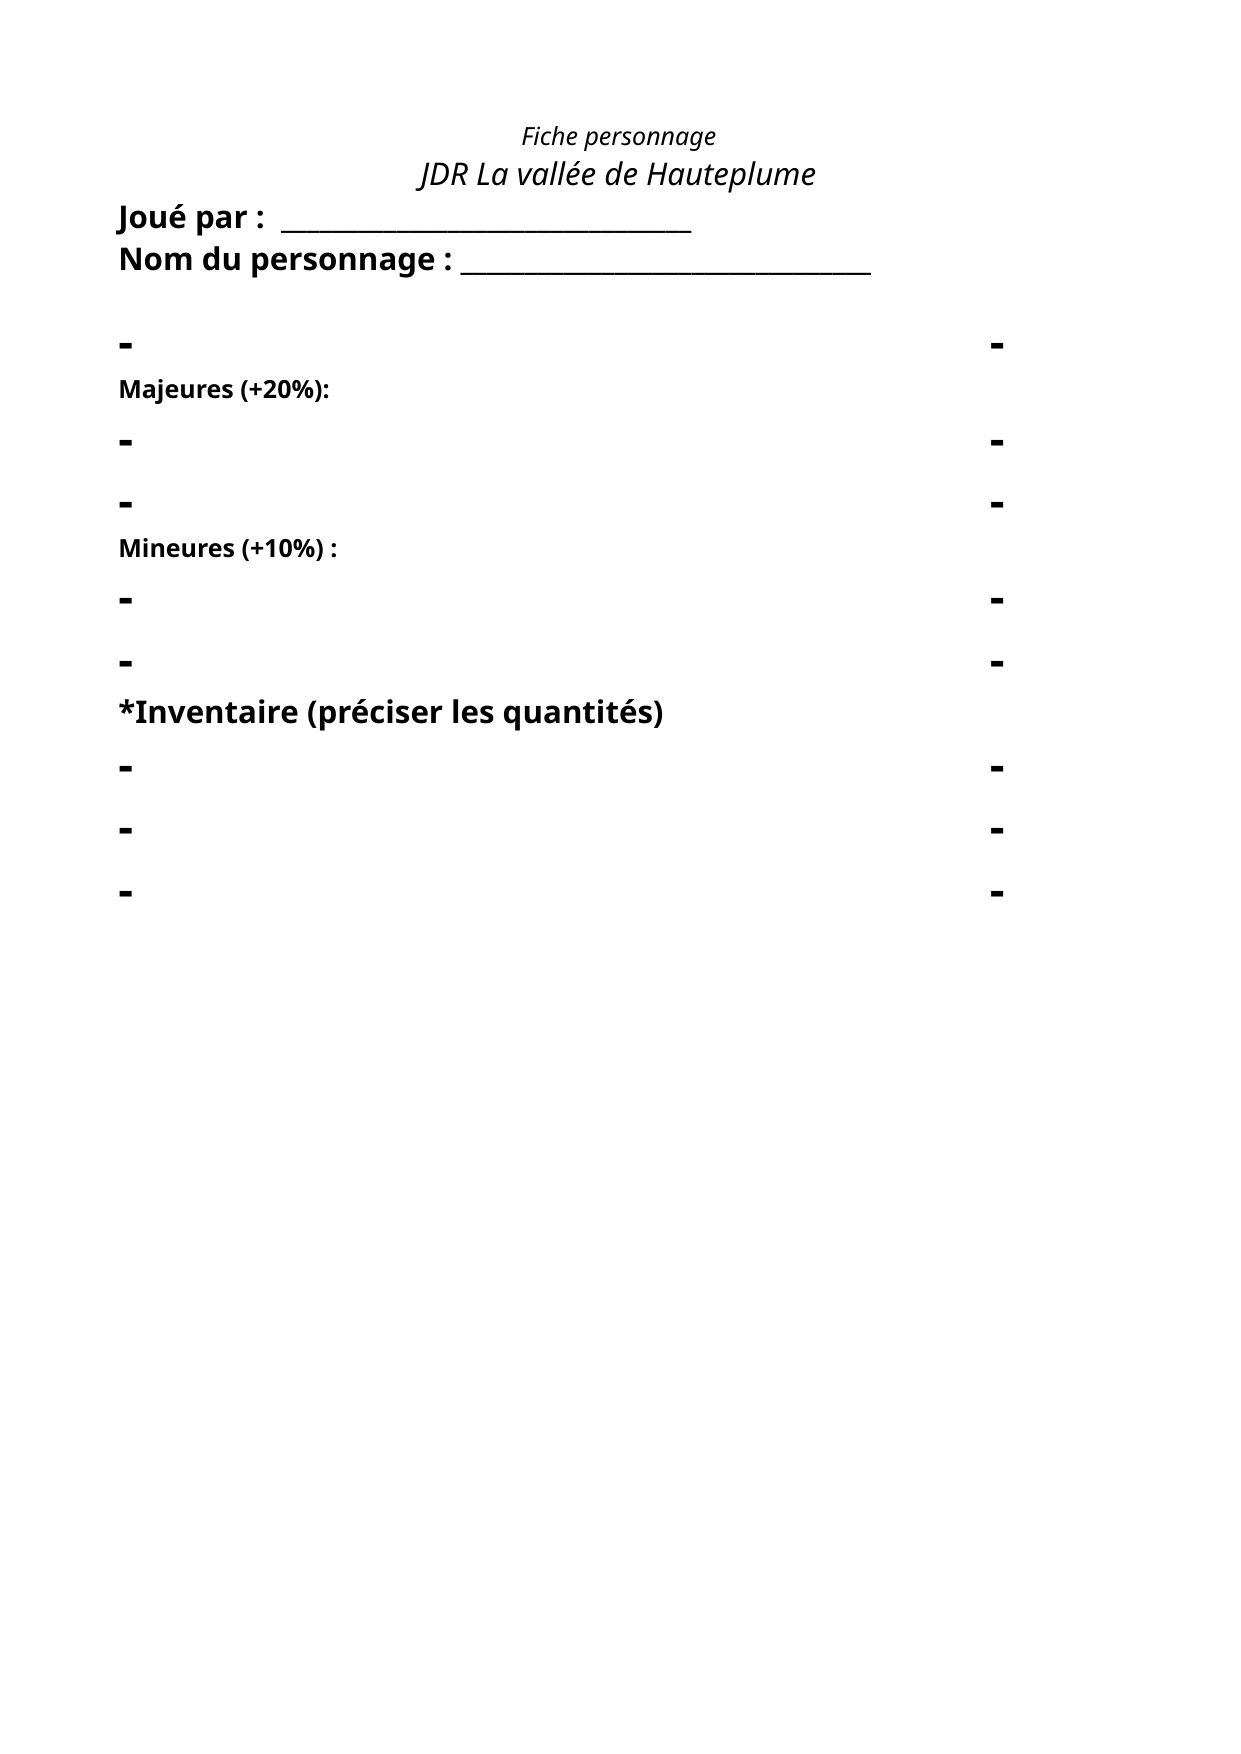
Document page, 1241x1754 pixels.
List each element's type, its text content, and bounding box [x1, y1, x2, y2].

text - - [118, 468, 1122, 531]
text - - [118, 565, 1122, 627]
text - - [118, 627, 1122, 689]
text - - [118, 857, 1122, 919]
text Majeures (+20%): [118, 372, 1122, 406]
text - - [118, 732, 1122, 794]
text *Inventaire (préciser les quantités) [118, 689, 1122, 732]
text - - [118, 406, 1122, 468]
text Mineures (+10%) : [118, 531, 1122, 565]
text - - [118, 794, 1122, 857]
text - - [118, 309, 1122, 372]
